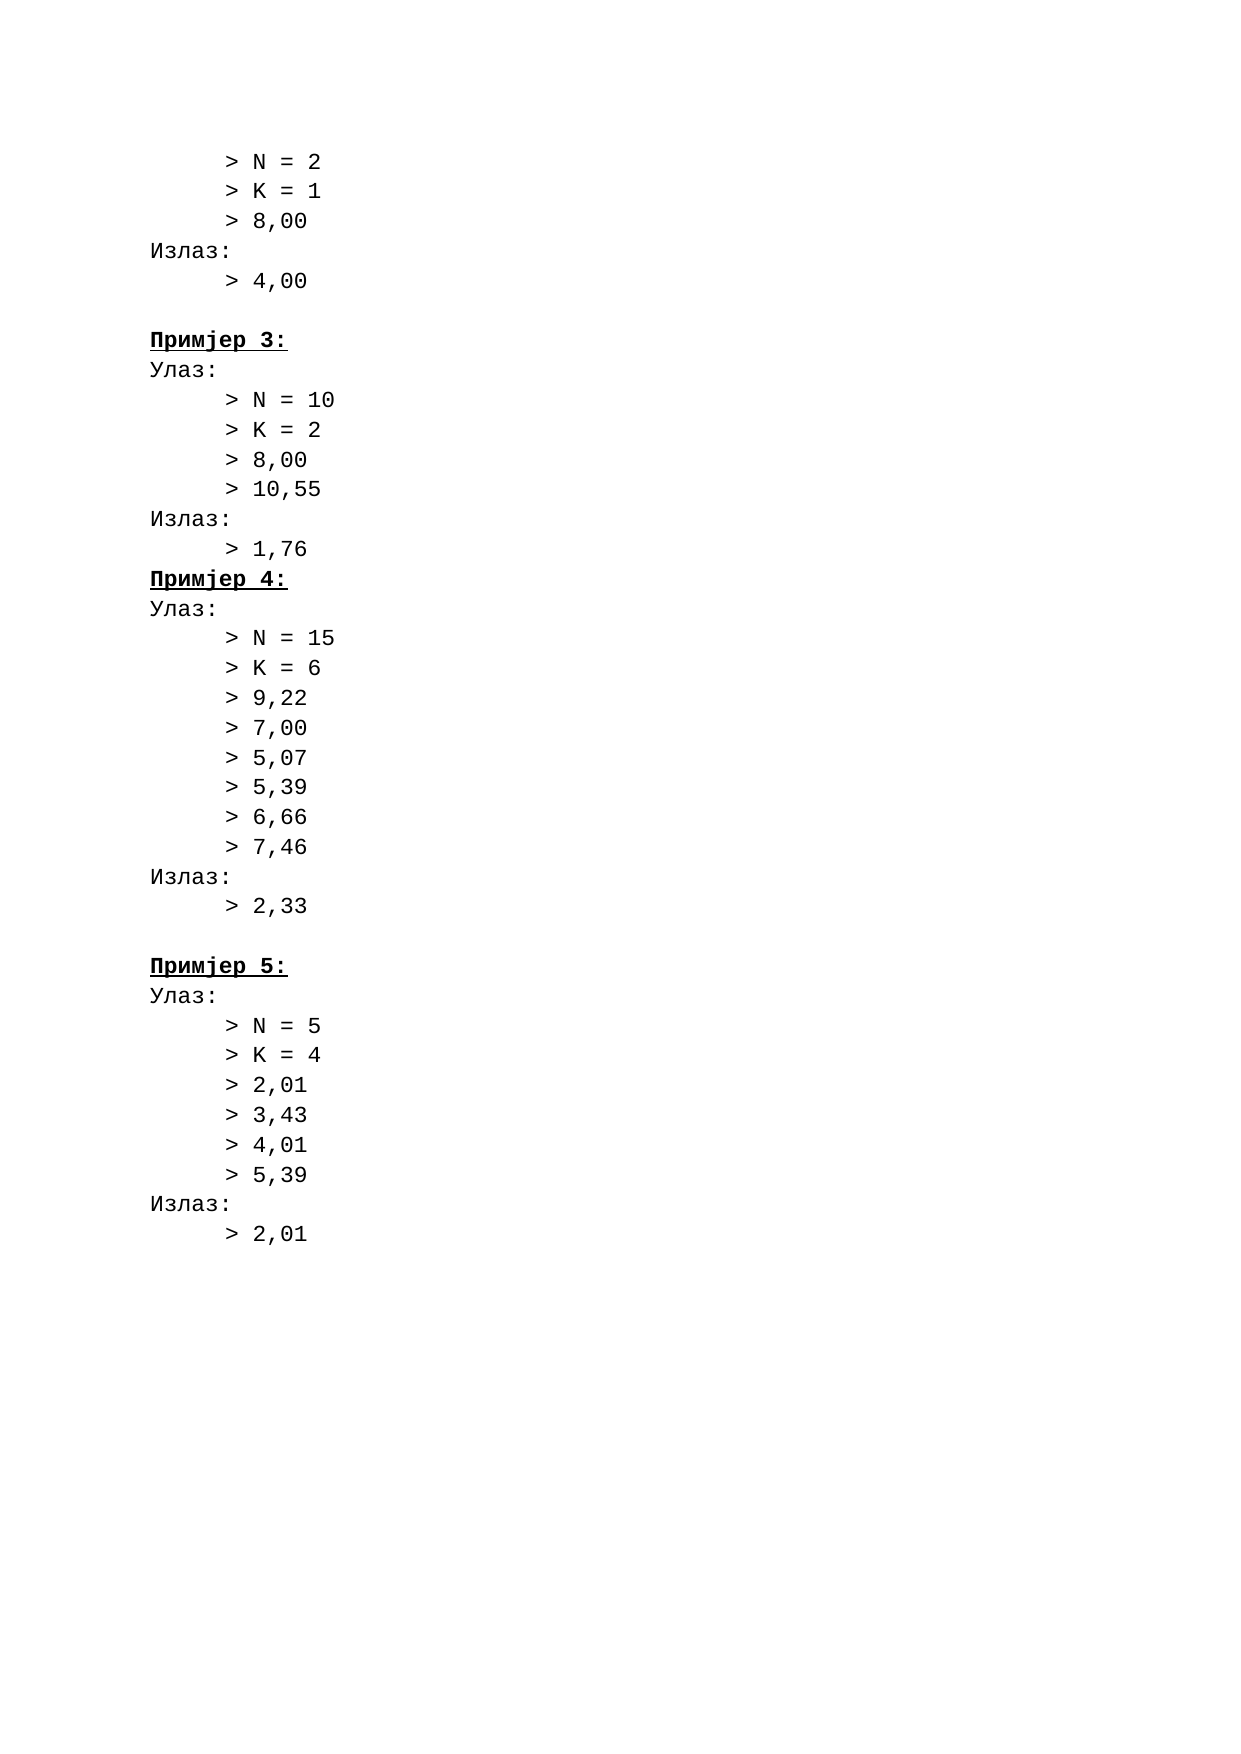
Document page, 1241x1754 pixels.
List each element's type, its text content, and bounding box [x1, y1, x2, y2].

text > 3,43 [150, 1103, 1090, 1129]
text > 6,66 [150, 805, 1090, 831]
text > 5,39 [150, 1163, 1090, 1189]
text > 7,46 [150, 835, 1090, 861]
text > 2,01 [150, 1222, 1090, 1248]
text > 2,33 [150, 895, 1090, 921]
text > 9,22 [150, 686, 1090, 712]
text Улаз: [150, 597, 1090, 623]
text Примјер 4: [150, 567, 1090, 593]
text Излаз: [150, 507, 1090, 533]
text > 5,39 [150, 776, 1090, 802]
text > 4,00 [150, 269, 1090, 295]
text Улаз: [150, 984, 1090, 1010]
text > 8,00 [150, 448, 1090, 474]
text > 2,01 [150, 1073, 1090, 1099]
text Улаз: [150, 358, 1090, 384]
text > 10,55 [150, 478, 1090, 504]
text > N = 5 > K = 4 [150, 1014, 1090, 1070]
text > N = 2 > K = 1 [150, 150, 1090, 206]
text Примјер 3: [150, 329, 1090, 355]
text > N = 15 > K = 6 [150, 627, 1090, 682]
text Излаз: [150, 239, 1090, 265]
text > 5,07 [150, 746, 1090, 772]
text Примјер 5: [150, 954, 1090, 980]
text > 8,00 [150, 209, 1090, 236]
text Излаз: [150, 1193, 1090, 1219]
text > N = 10 > K = 2 [150, 388, 1090, 444]
text > 4,01 [150, 1133, 1090, 1159]
text Излаз: [150, 865, 1090, 891]
text > 1,76 [150, 537, 1090, 563]
text > 7,00 [150, 716, 1090, 742]
